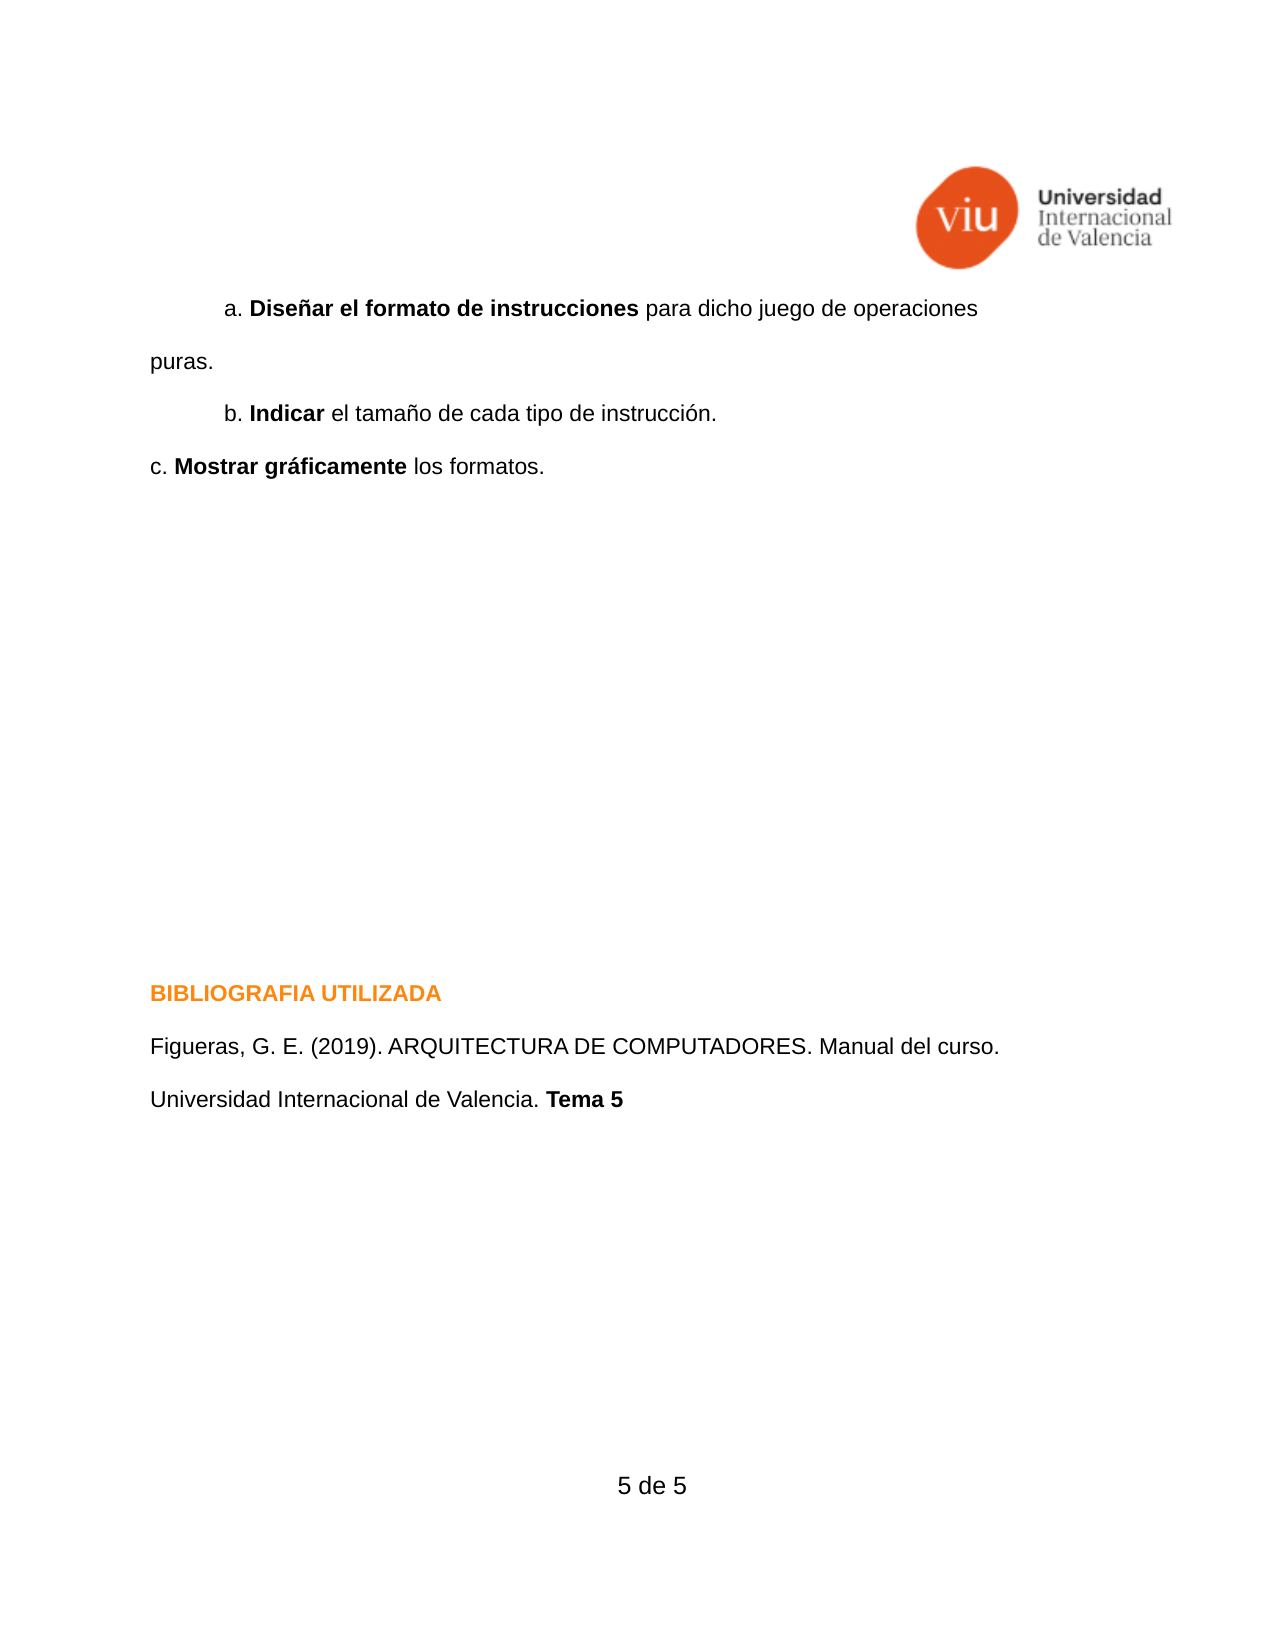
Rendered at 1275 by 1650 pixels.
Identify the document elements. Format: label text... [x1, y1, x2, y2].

text BIBLIOGRAFIA UTILIZADA [150, 980, 1125, 1007]
text Figueras, G. E. (2019). ARQUITECTURA DE COMPUTADORES. Manual del curso. Universidad Internacional de Valencia. Tema 5 [150, 1033, 1125, 1112]
text puras. [150, 348, 1125, 374]
text a. Diseñar el formato de instrucciones para dicho juego de operaciones [150, 295, 1125, 321]
text b. Indicar el tamaño de cada tipo de instrucción. [150, 400, 1125, 427]
text c. Mostrar gráficamente los formatos. [150, 453, 1125, 479]
picture [913, 162, 1175, 274]
